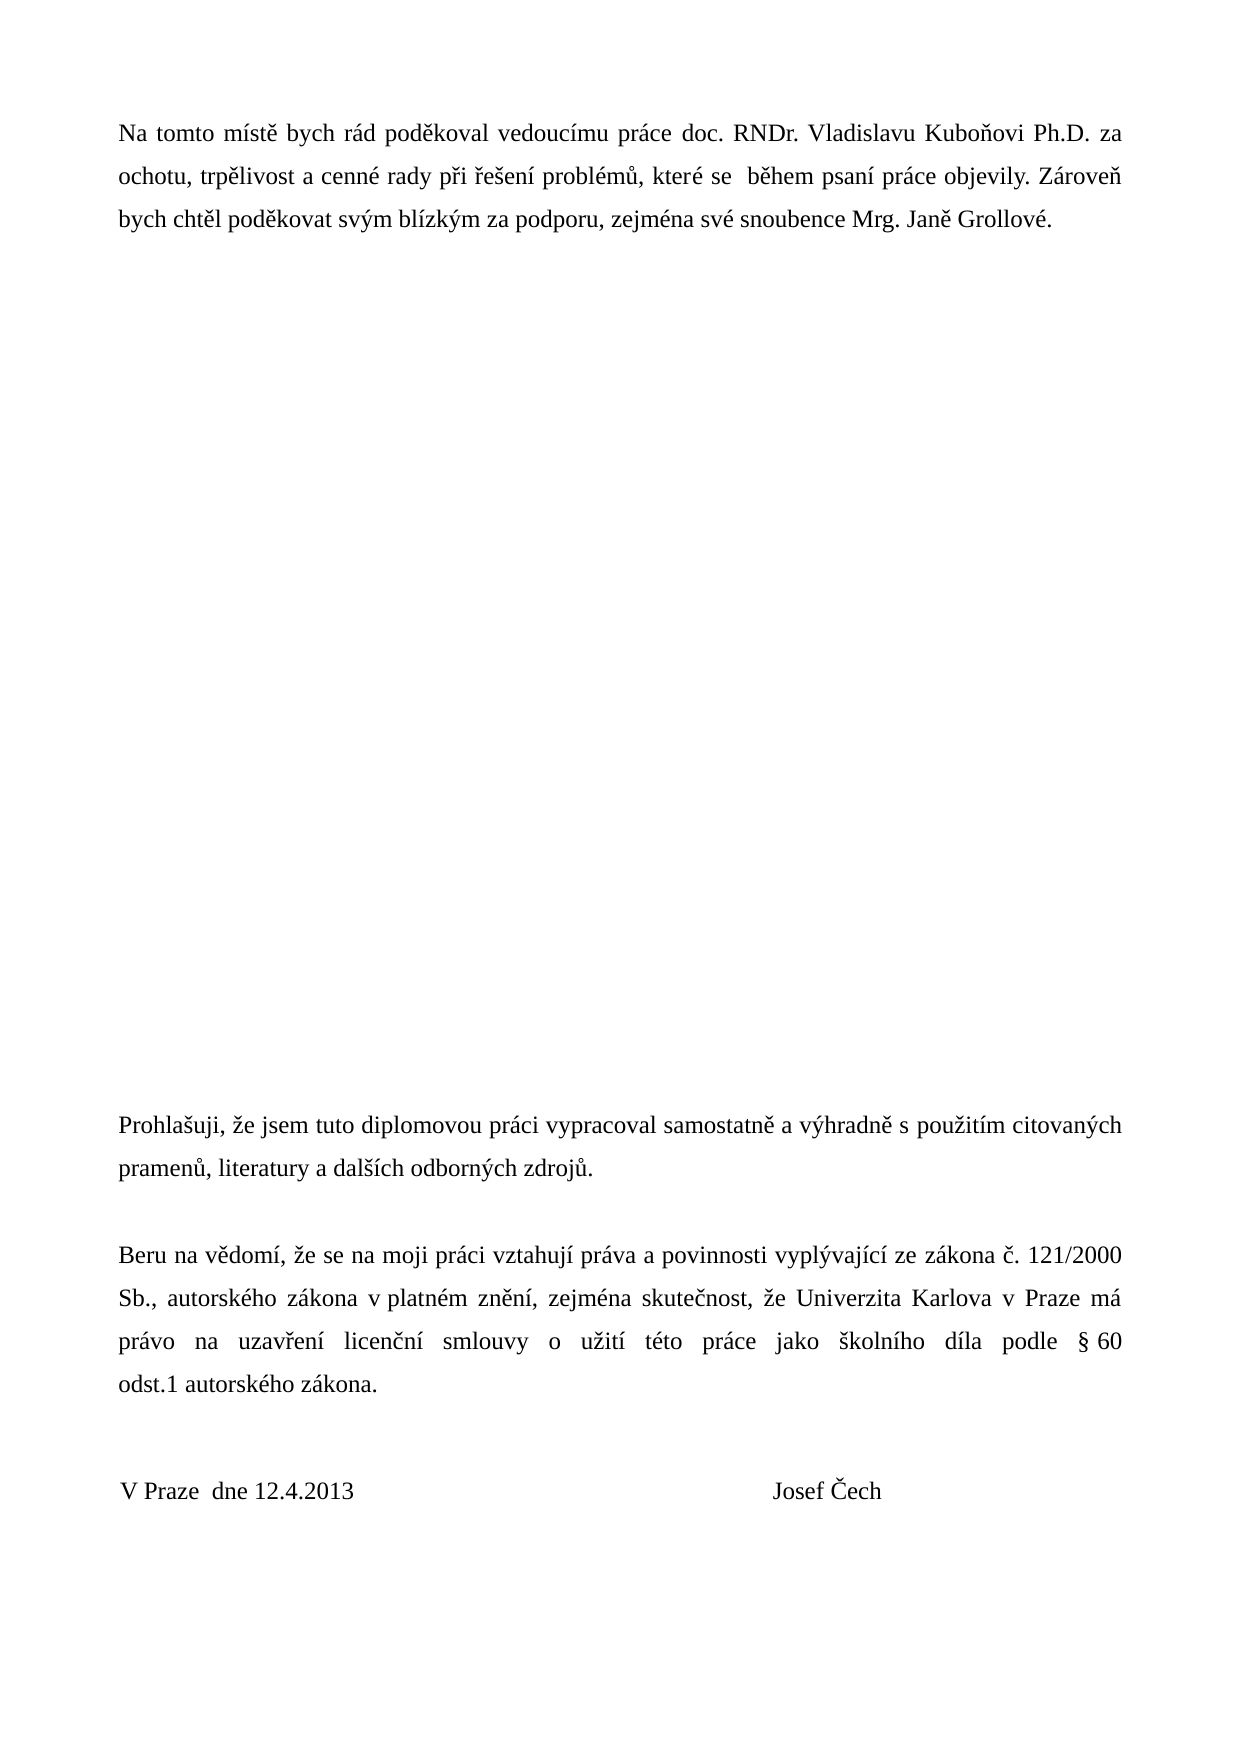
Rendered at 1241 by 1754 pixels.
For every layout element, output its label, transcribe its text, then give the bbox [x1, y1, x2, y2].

text V Praze dne 12.4.2013 Josef Čech [120, 1476, 1122, 1505]
subtitle Na tomto místě bych rád poděkoval vedoucímu práce doc. RNDr. Vladislavu Kuboňovi Ph.D. za ochotu, trpělivost a cenné rady při řešení problémů, které se během psaní práce objevily. Zároveň bych chtěl poděkovat svým blízkým za podporu, zejména své snoubence Mrg. Janě Grollové. [118, 118, 1122, 233]
text Beru na vědomí, že se na moji práci vztahují práva a povinnosti vyplývající ze zákona č. 121/2000 Sb., autorského zákona v platném znění, zejména skutečnost, že Univerzita Karlova v Praze má právo na uzavření licenční smlouvy o užití této práce jako školního díla podle § 60 odst.1 autorského zákona. [118, 1240, 1122, 1398]
text Prohlašuji, že jsem tuto diplomovou práci vypracoval samostatně a výhradně s použitím citovaných pramenů, literatury a dalších odborných zdrojů. [118, 1110, 1122, 1182]
